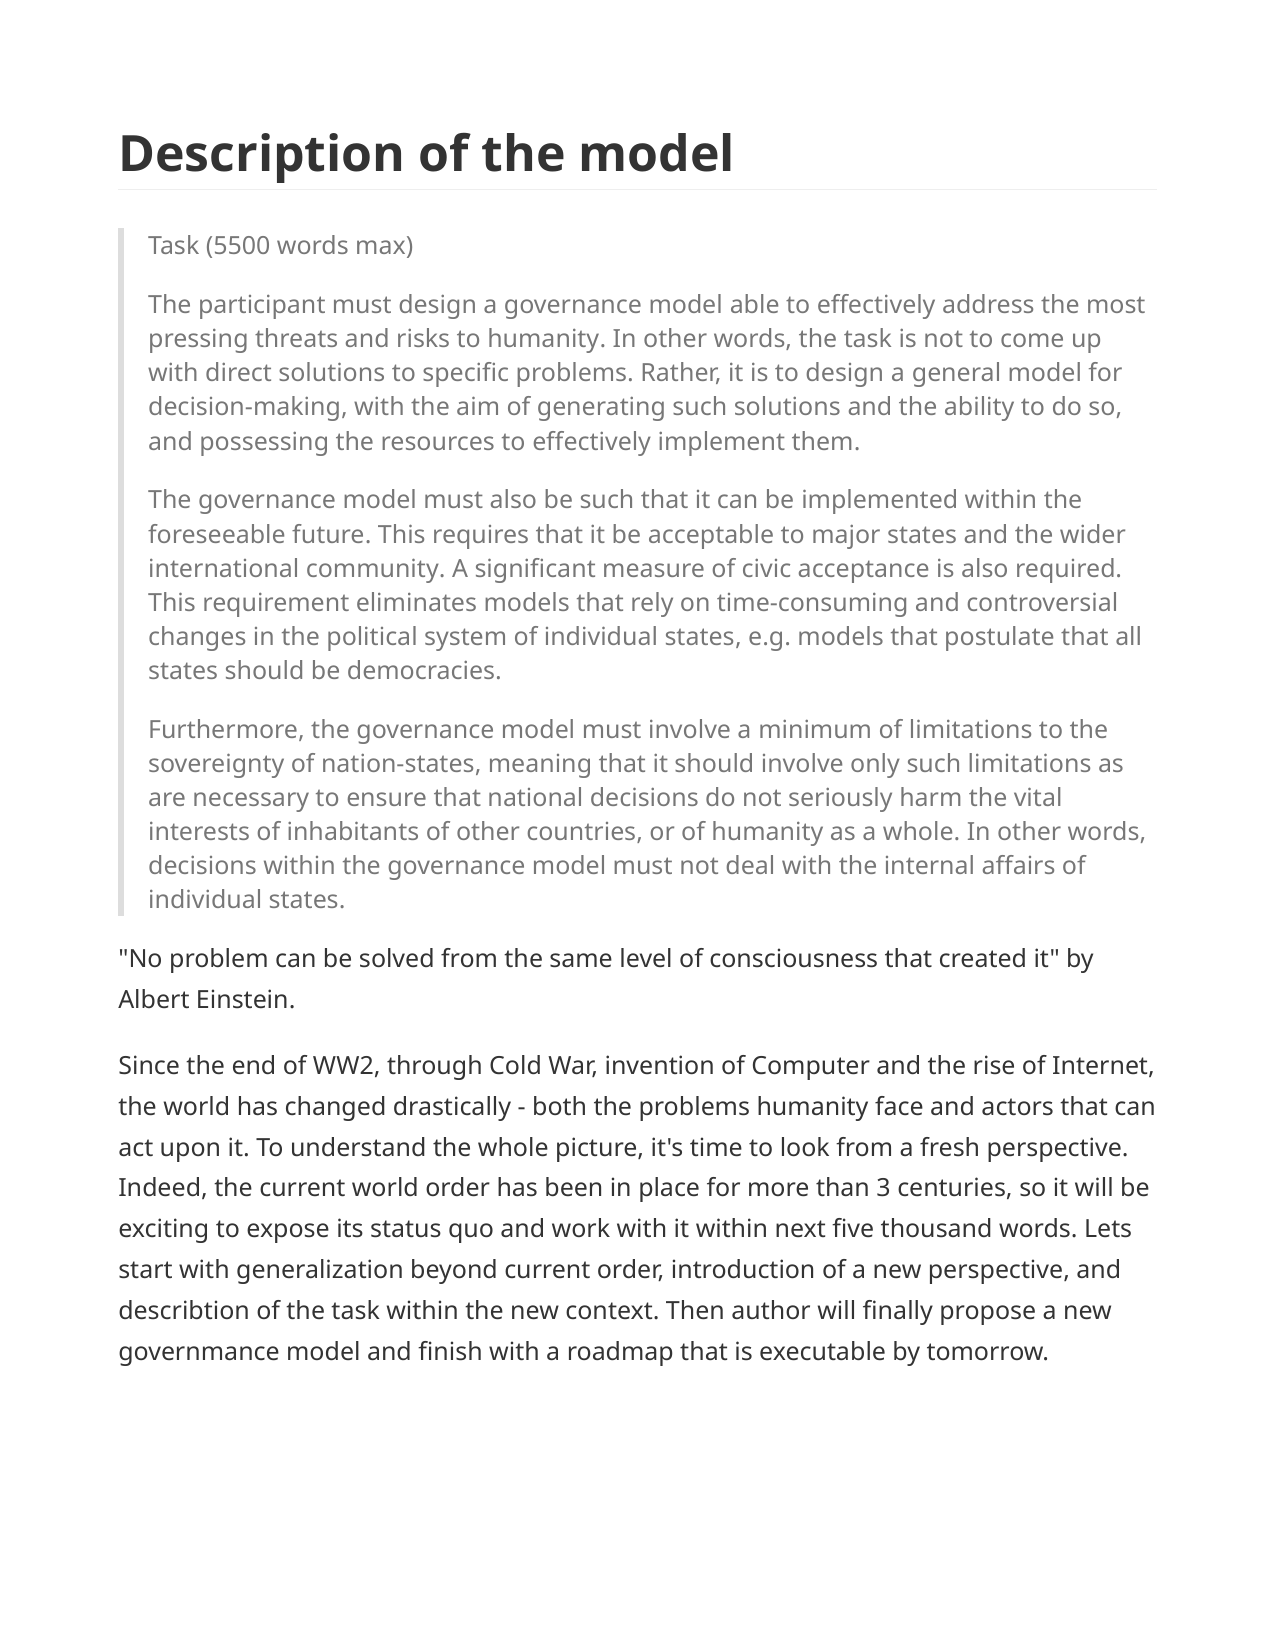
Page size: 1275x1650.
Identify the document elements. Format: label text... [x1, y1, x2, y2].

text Since the end of WW2, through Cold War, invention of Computer and the rise of Internet, the world has changed drastically - both the problems humanity face and actors that can act upon it. To understand the whole picture, it's time to look from a fresh perspective. Indeed, the current world order has been in place for more than 3 centuries, so it will be exciting to expose its status quo and work with it within next five thousand words. Lets start with generalization beyond current order, introduction of a new perspective, and describtion of the task within the new context. Then author will finally propose a new governmance model and finish with a roadmap that is executable by tomorrow. [118, 1048, 1157, 1367]
text The participant must design a governance model able to effectively address the most pressing threats and risks to humanity. In other words, the task is not to come up with direct solutions to specific problems. Rather, it is to design a general model for decision-making, with the aim of generating such solutions and the ability to do so, and possessing the resources to effectively implement them. [124, 287, 1157, 457]
subtitle Description of the model [118, 118, 1157, 189]
text The governance model must also be such that it can be implemented within the foreseeable future. This requires that it be acceptable to major states and the wider international community. A significant measure of civic acceptance is also required. This requirement eliminates models that rely on time-consuming and controversial changes in the political system of individual states, e.g. models that postulate that all states should be democracies. [124, 482, 1157, 687]
text Task (5500 words max) [124, 228, 1157, 262]
text "No problem can be solved from the same level of consciousness that created it" by Albert Einstein. [118, 941, 1157, 1016]
text Furthermore, the governance model must involve a minimum of limitations to the sovereignty of nation-states, meaning that it should involve only such limitations as are necessary to ensure that national decisions do not seriously harm the vital interests of inhabitants of other countries, or of humanity as a whole. In other words, decisions within the governance model must not deal with the internal affairs of individual states. [124, 712, 1157, 916]
